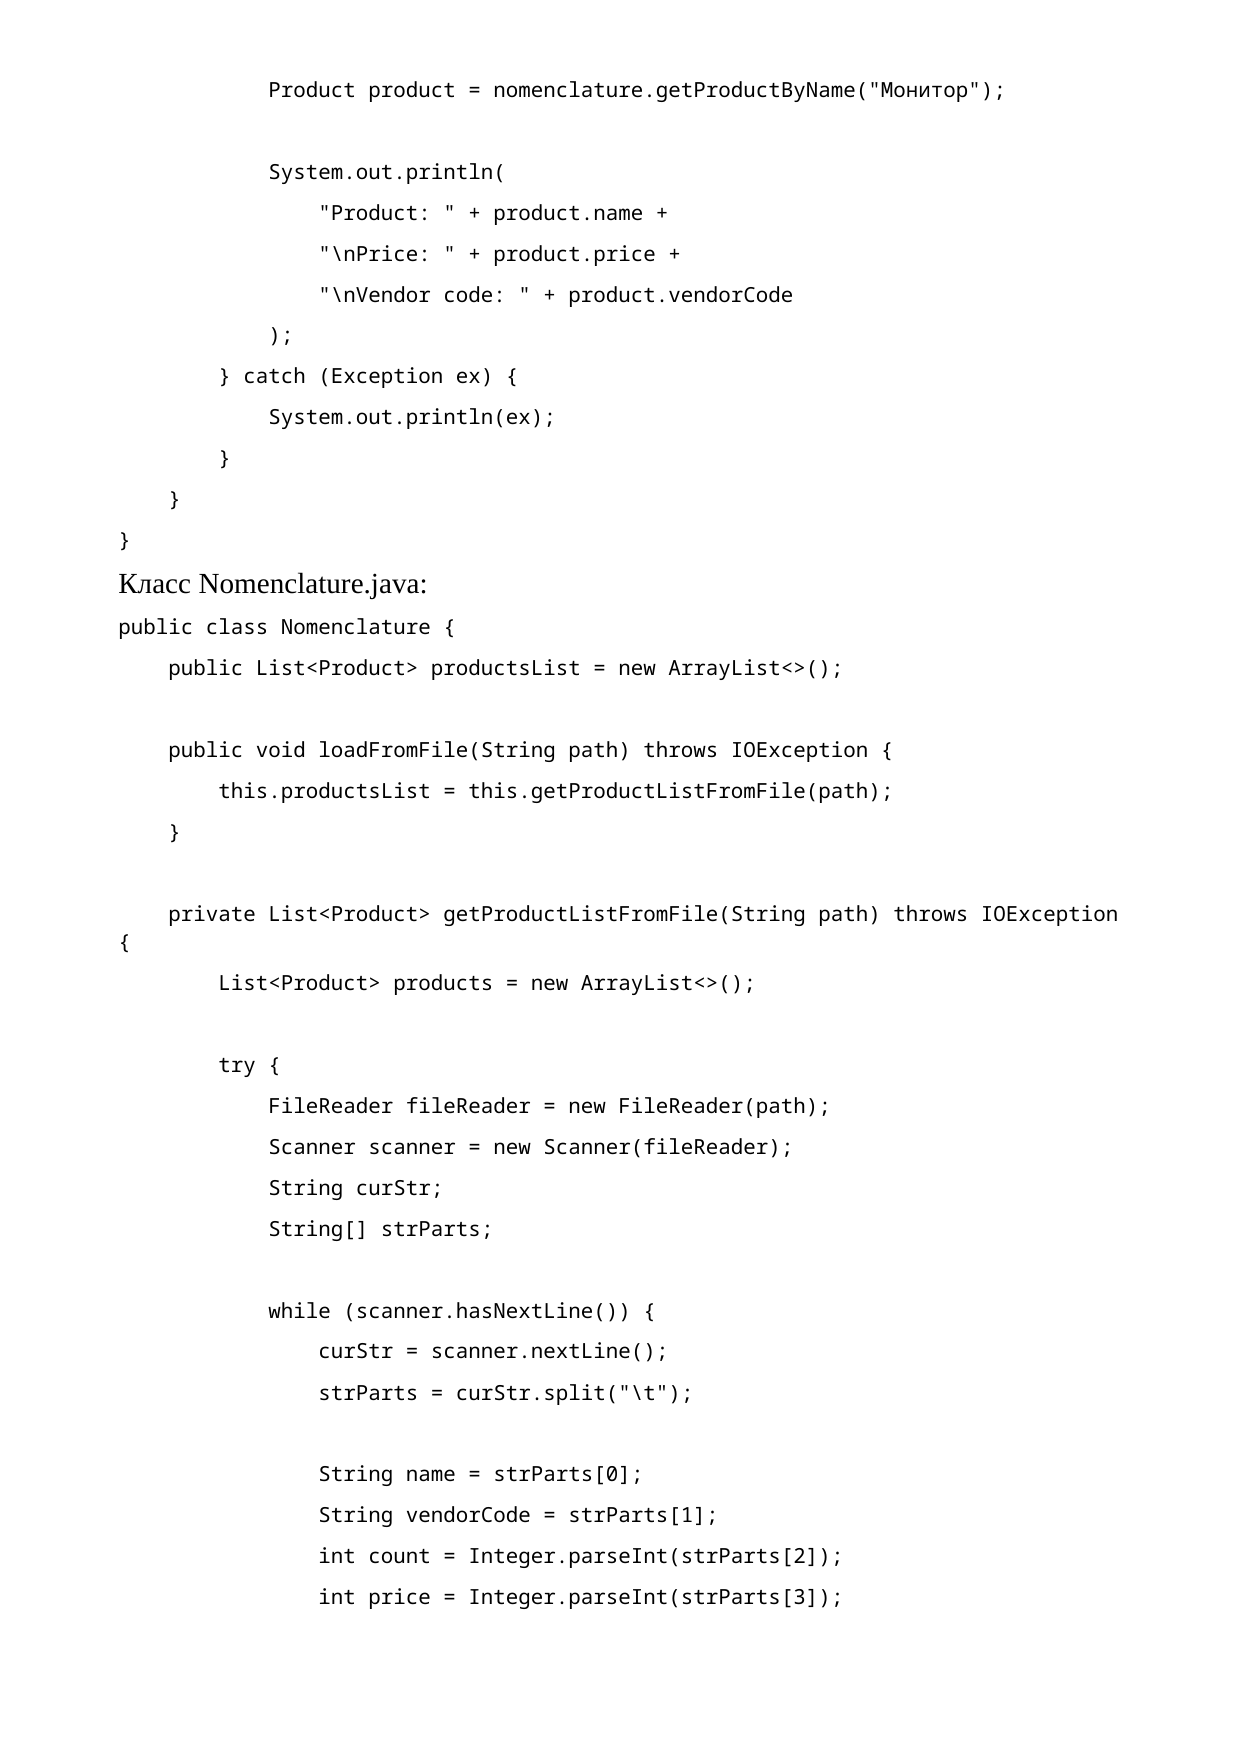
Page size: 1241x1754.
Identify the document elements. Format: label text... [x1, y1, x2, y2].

text int count = Integer.parseInt(strParts[2]); [118, 1541, 1122, 1570]
text this.productsList = this.getProductListFromFile(path); [118, 776, 1122, 804]
text curStr = scanner.nextLine(); [118, 1337, 1122, 1365]
text Product product = nomenclature.getProductByName("Монитор"); [118, 75, 1122, 103]
text "\nVendor code: " + product.vendorCode [118, 280, 1122, 308]
text } [118, 525, 1122, 554]
text FileReader fileReader = new FileReader(path); [118, 1091, 1122, 1119]
text String name = strParts[0]; [118, 1459, 1122, 1488]
text public class Nomenclature { [118, 612, 1122, 641]
text "\nPrice: " + product.price + [118, 239, 1122, 267]
text String curStr; [118, 1173, 1122, 1201]
text } [118, 484, 1122, 513]
text private List<Product> getProductListFromFile(String path) throws IOException { [118, 899, 1122, 956]
text ); [118, 321, 1122, 349]
text } [118, 817, 1122, 845]
text try { [118, 1050, 1122, 1078]
text Scanner scanner = new Scanner(fileReader); [118, 1132, 1122, 1160]
text } [118, 443, 1122, 472]
text while (scanner.hasNextLine()) { [118, 1296, 1122, 1324]
text int price = Integer.parseInt(strParts[3]); [118, 1582, 1122, 1611]
text strParts = curStr.split("\t"); [118, 1378, 1122, 1406]
text "Product: " + product.name + [118, 198, 1122, 226]
text List<Product> products = new ArrayList<>(); [118, 968, 1122, 997]
text } catch (Exception ex) { [118, 362, 1122, 390]
text String[] strParts; [118, 1214, 1122, 1242]
text public void loadFromFile(String path) throws IOException { [118, 735, 1122, 763]
text public List<Product> productsList = new ArrayList<>(); [118, 653, 1122, 682]
text String vendorCode = strParts[1]; [118, 1500, 1122, 1529]
text System.out.println( [118, 157, 1122, 185]
text Класс Nomenclature.java: [118, 566, 1122, 600]
text System.out.println(ex); [118, 402, 1122, 431]
